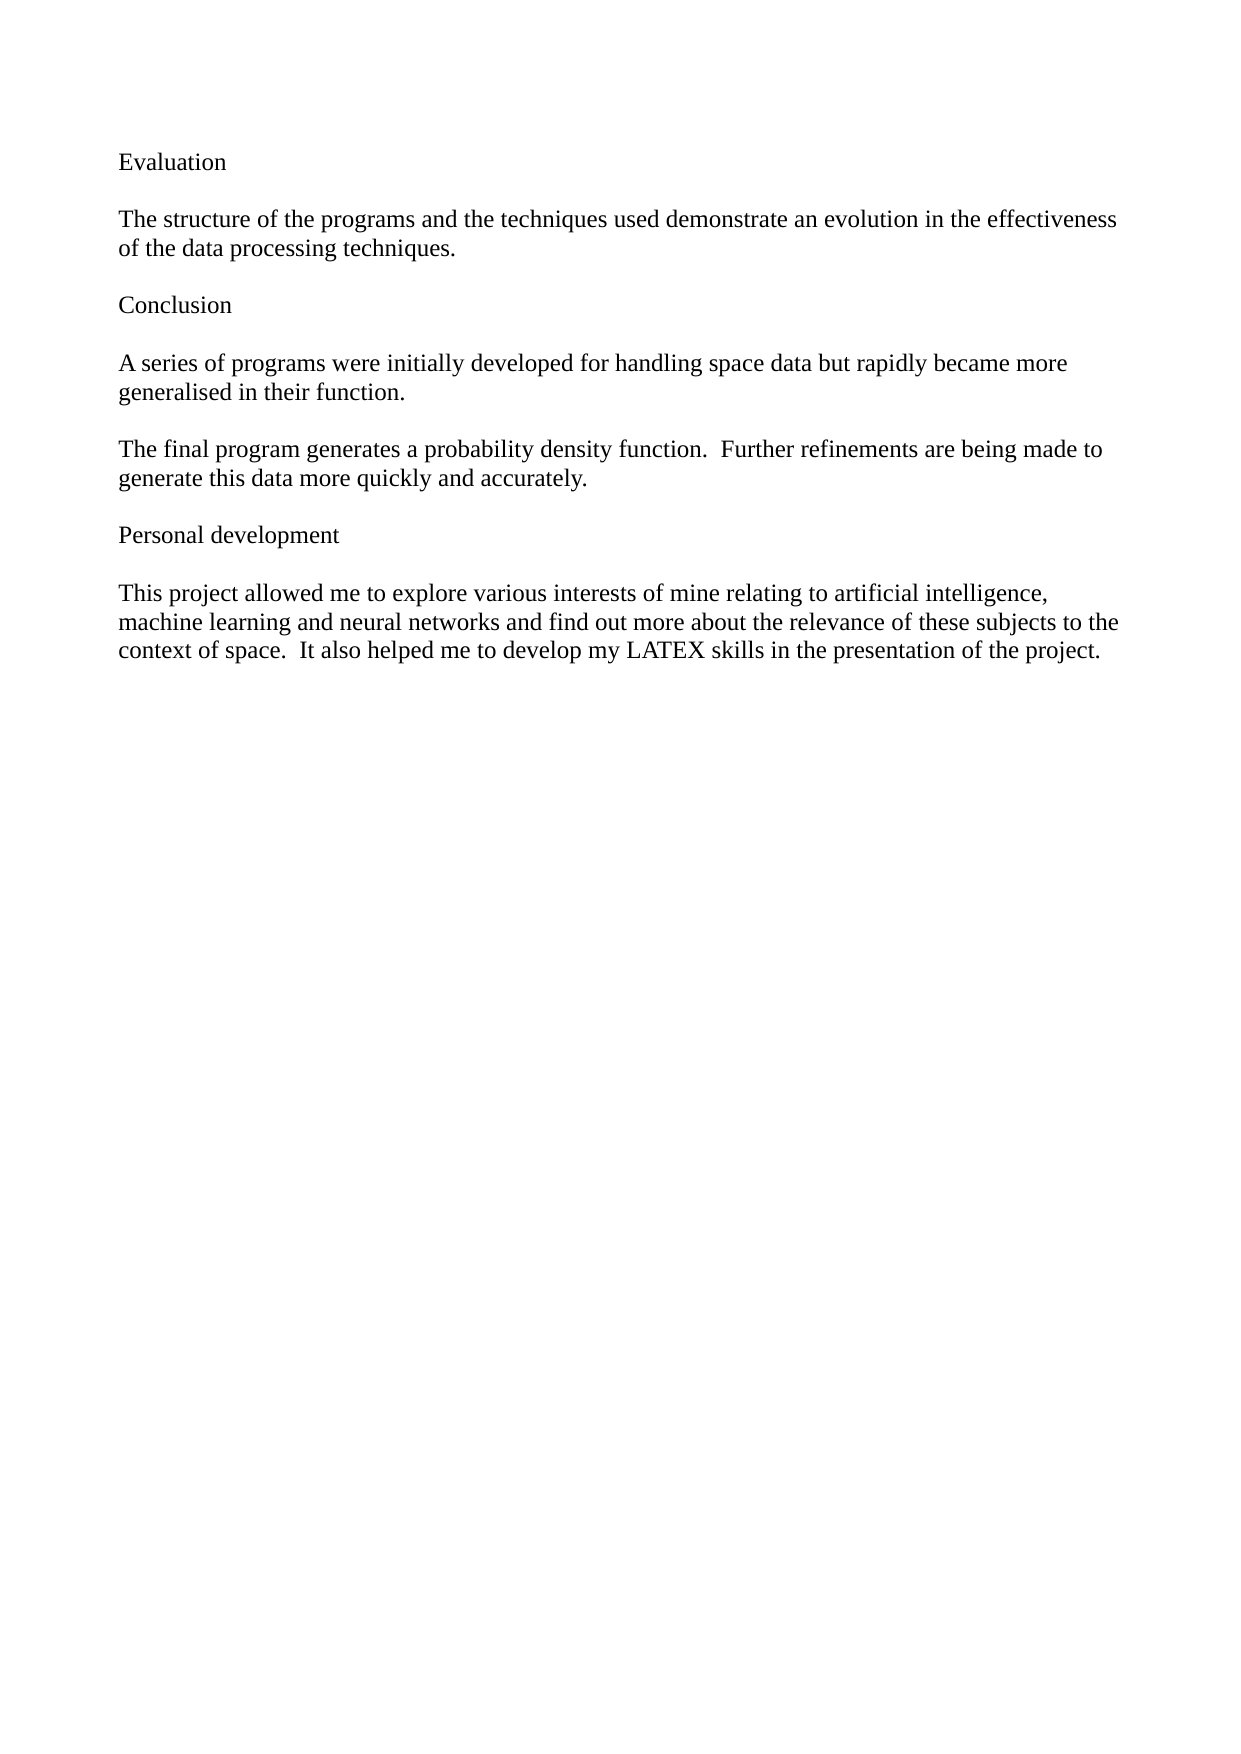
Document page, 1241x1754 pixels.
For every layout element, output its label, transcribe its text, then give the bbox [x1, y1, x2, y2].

text A series of programs were initially developed for handling space data but rapidly became more generalised in their function. [118, 348, 1122, 406]
text The structure of the programs and the techniques used demonstrate an evolution in the effectiveness of the data processing techniques. [118, 204, 1122, 262]
text Personal development [118, 521, 1122, 549]
text Conclusion [118, 291, 1122, 319]
text The final program generates a probability density function. Further refinements are being made to generate this data more quickly and accurately. [118, 434, 1122, 492]
text This project allowed me to explore various interests of mine relating to artificial intelligence, machine learning and neural networks and find out more about the relevance of these subjects to the context of space. It also helped me to develop my LATEX skills in the presentation of the project. [118, 578, 1122, 664]
text Evaluation [118, 147, 1122, 176]
